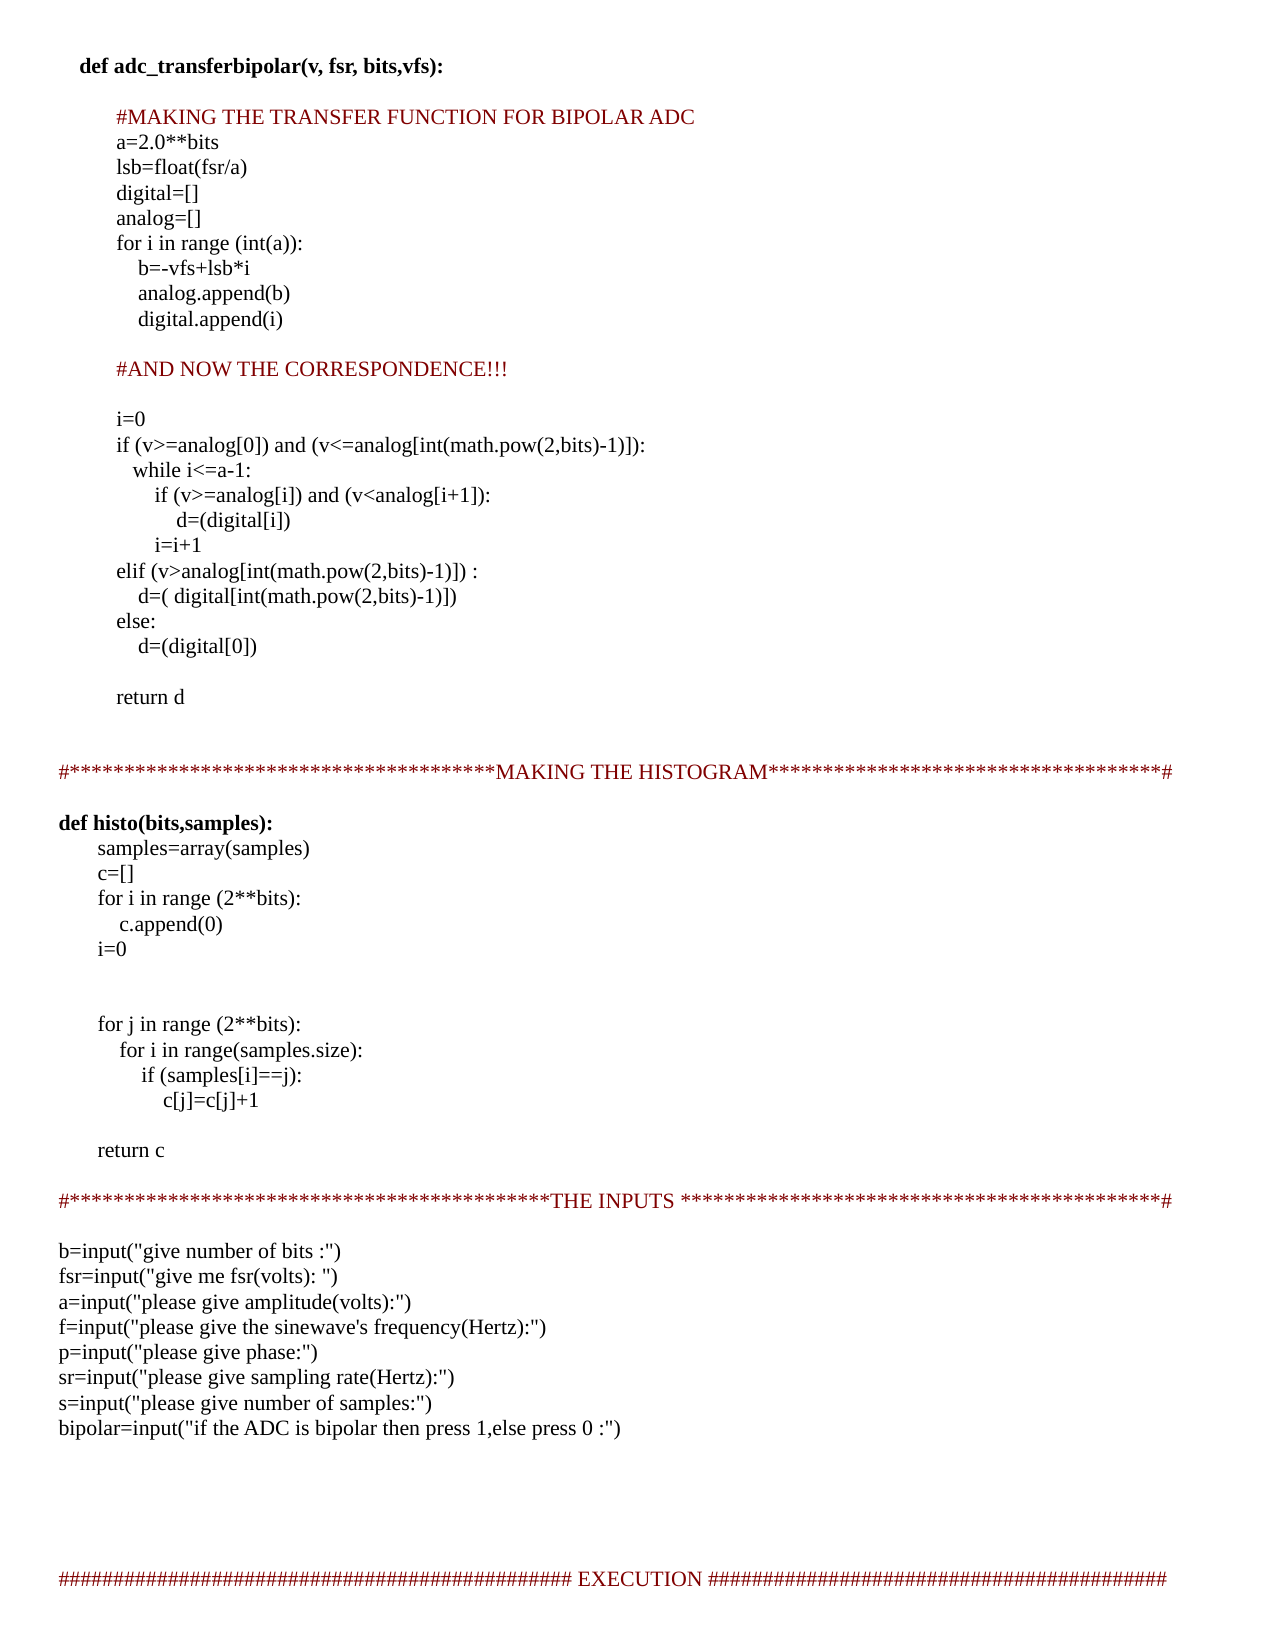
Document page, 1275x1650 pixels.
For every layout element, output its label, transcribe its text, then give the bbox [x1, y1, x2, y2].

text digital.append(i) [94, 306, 1175, 331]
text samples=array(samples) [75, 835, 1175, 860]
text lsb=float(fsr/a) [94, 154, 1175, 179]
text digital=[] [94, 179, 1175, 205]
text analog.append(b) [94, 280, 1175, 306]
text d=(digital[0]) [94, 633, 1175, 658]
text for i in range(samples.size): [75, 1037, 1175, 1062]
text if (v>=analog[0]) and (v<=analog[int(math.pow(2,bits)-1)]): [94, 432, 1175, 457]
text while i<=a-1: [94, 457, 1175, 482]
text ############################################### EXECUTION ########################################## [58, 1566, 1175, 1591]
text sr=input("please give sampling rate(Hertz):") [58, 1364, 1175, 1389]
text b=input("give number of bits :") [58, 1238, 1175, 1263]
text elif (v>analog[int(math.pow(2,bits)-1)]) : [94, 558, 1175, 583]
text if (v>=analog[i]) and (v<analog[i+1]): [94, 482, 1175, 507]
text #********************************************THE INPUTS ********************************************# [58, 1188, 1175, 1213]
text if (samples[i]==j): [75, 1062, 1175, 1087]
text fsr=input("give me fsr(volts): ") [58, 1263, 1175, 1289]
text return c [75, 1137, 1175, 1163]
text #AND NOW THE CORRESPONDENCE!!! [94, 356, 1175, 381]
text analog=[] [94, 205, 1175, 230]
text p=input("please give phase:") [58, 1339, 1175, 1364]
text s=input("please give number of samples:") [58, 1389, 1175, 1415]
text b=-vfs+lsb*i [94, 255, 1175, 280]
text #MAKING THE TRANSFER FUNCTION FOR BIPOLAR ADC [94, 104, 1175, 129]
text c=[] [75, 860, 1175, 885]
text d=(digital[i]) [94, 507, 1175, 532]
text a=2.0**bits [94, 129, 1175, 154]
text i=0 [94, 406, 1175, 432]
text return d [94, 684, 1175, 709]
text i=0 [75, 936, 1175, 961]
text bipolar=input("if the ADC is bipolar then press 1,else press 0 :") [58, 1415, 1175, 1440]
text for i in range (int(a)): [94, 230, 1175, 255]
text f=input("please give the sinewave's frequency(Hertz):") [58, 1314, 1175, 1339]
text #***************************************MAKING THE HISTOGRAM************************************# [58, 759, 1175, 784]
text a=input("please give amplitude(volts):") [58, 1289, 1175, 1314]
text for i in range (2**bits): [75, 885, 1175, 911]
text for j in range (2**bits): [75, 1011, 1175, 1037]
text i=i+1 [94, 532, 1175, 558]
text c.append(0) [75, 911, 1175, 936]
text d=( digital[int(math.pow(2,bits)-1)]) [94, 583, 1175, 608]
text def adc_transferbipolar(v, fsr, bits,vfs): [79, 53, 1175, 79]
text c[j]=c[j]+1 [75, 1087, 1175, 1112]
text else: [94, 608, 1175, 633]
text def histo(bits,samples): [58, 810, 1175, 835]
